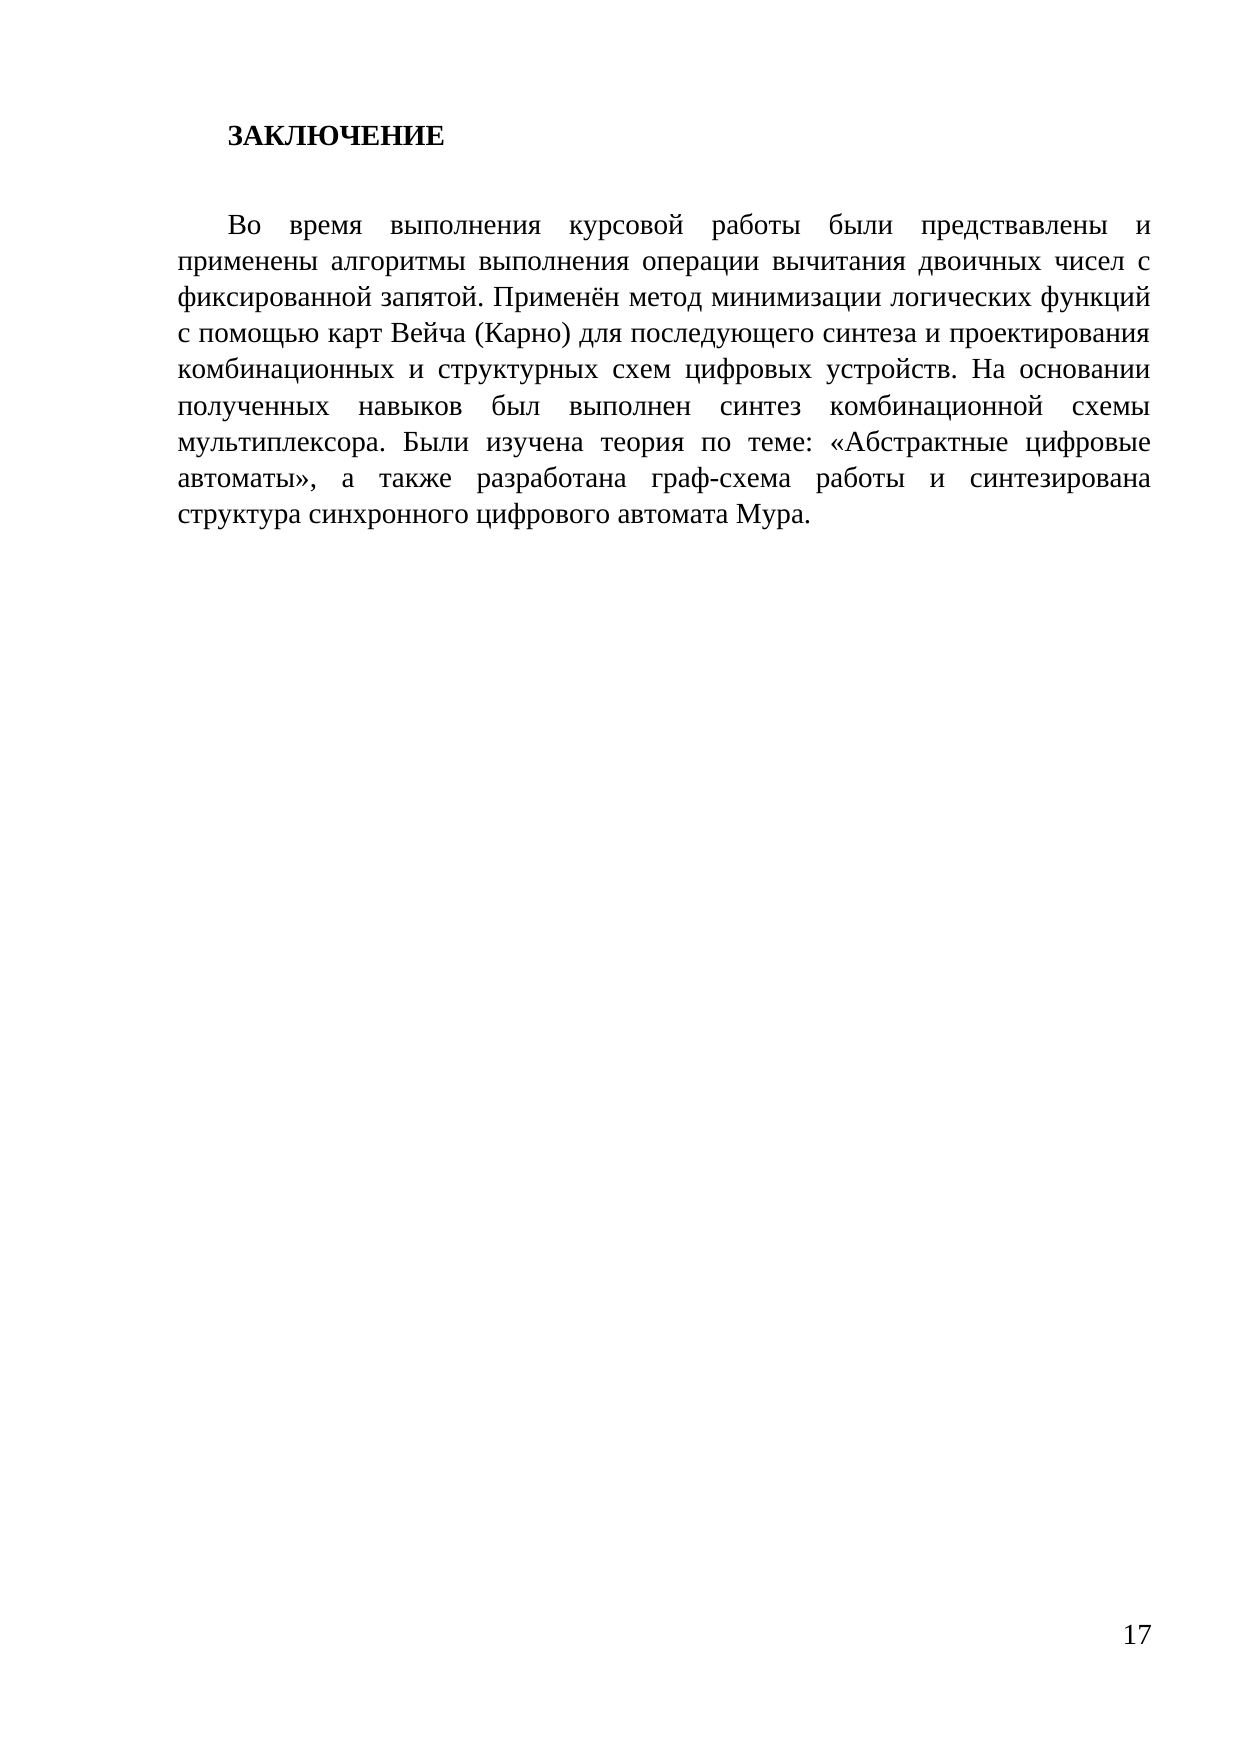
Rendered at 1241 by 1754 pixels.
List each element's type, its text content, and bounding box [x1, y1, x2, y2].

text Во время выполнения курсовой работы были предствавлены и применены алгоритмы выполнения операции вычитания двоичных чисел с фиксированной запятой. Применён метод минимизации логических функций с помощью карт Вейча (Карно) для последующего синтеза и проектирования комбинационных и структурных схем цифровых устройств. На основании полученных навыков был выполнен синтез комбинационной схемы мультиплексора. Были изучена теория по теме: «Абстрактные цифровые автоматы», а также разработана граф-схема работы и синтезирована структура синхронного цифрового автомата Мура. [177, 207, 1152, 530]
text ЗАКЛЮЧЕНИЕ [177, 118, 1152, 152]
